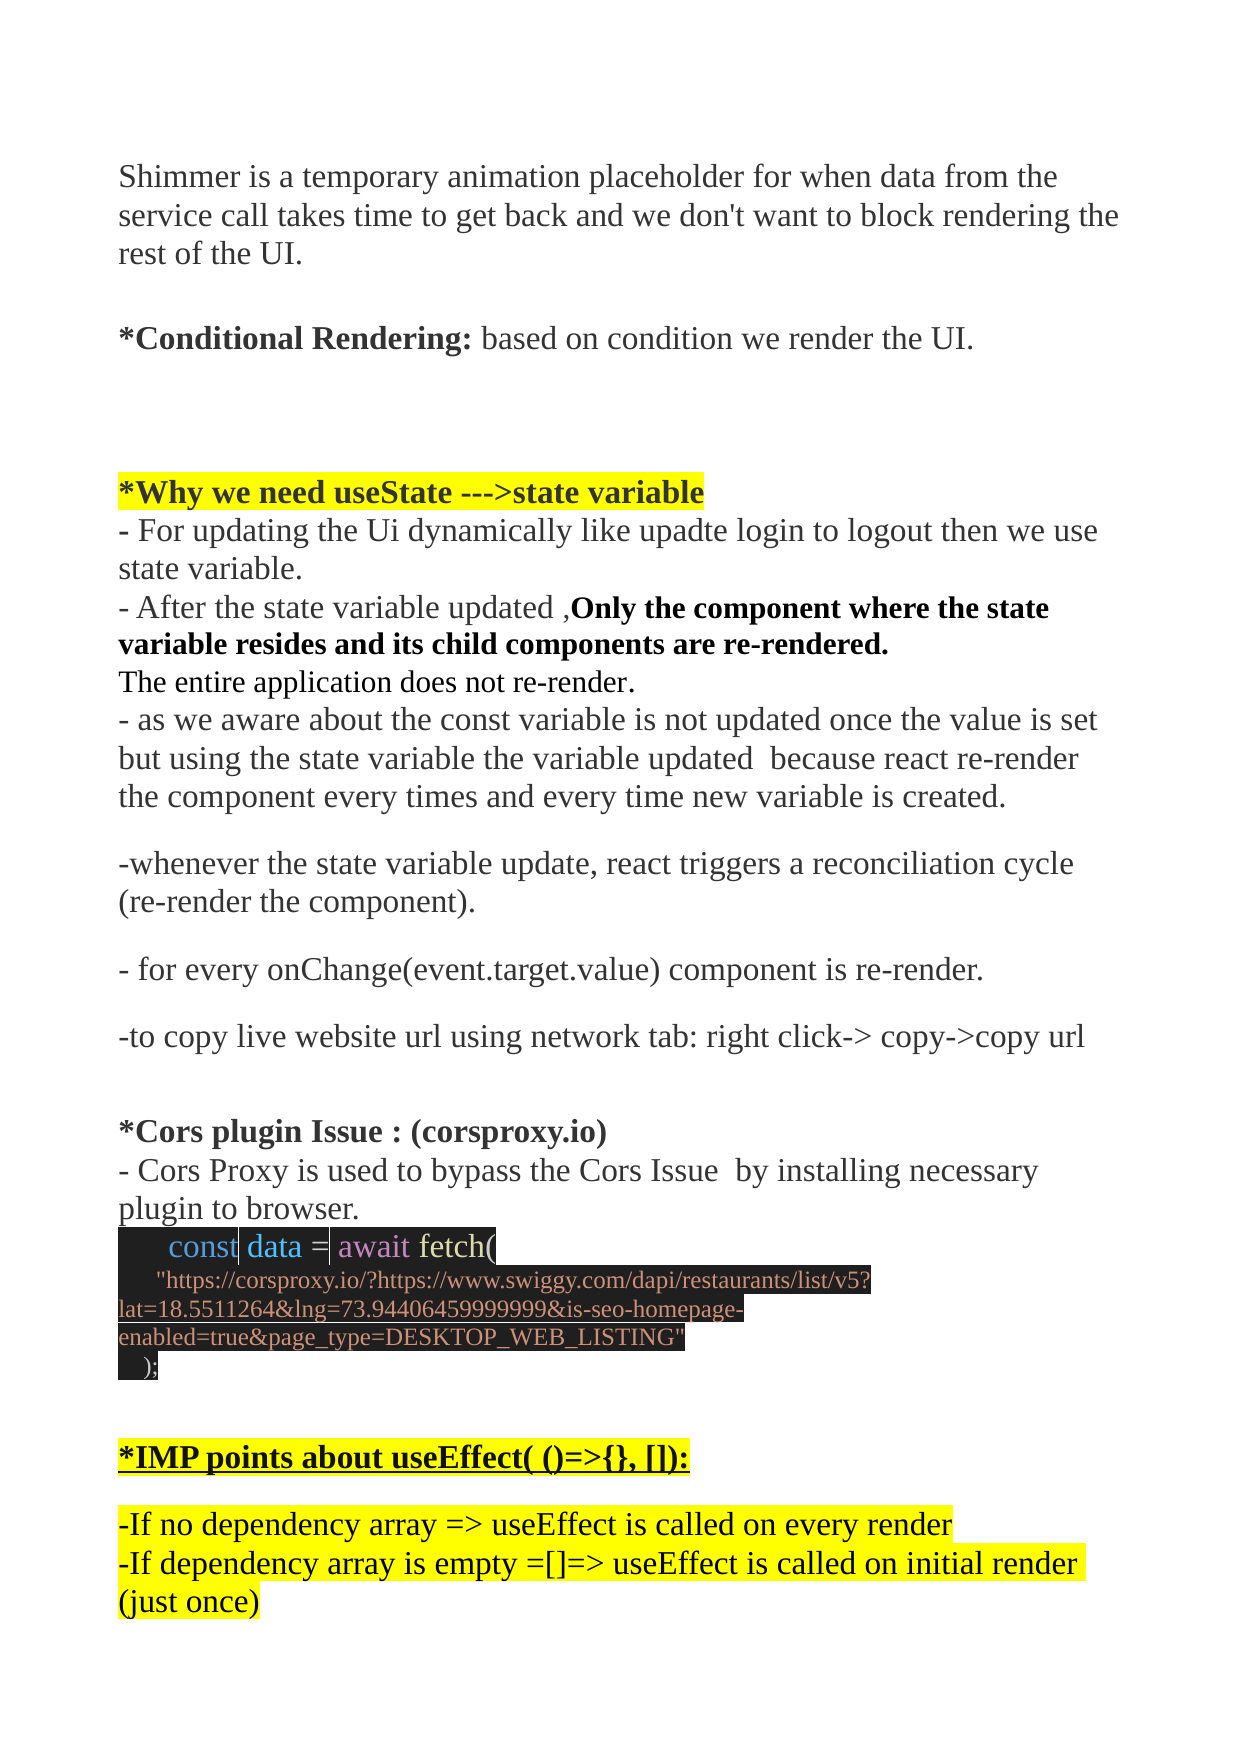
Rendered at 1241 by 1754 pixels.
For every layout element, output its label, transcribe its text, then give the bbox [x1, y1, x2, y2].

text *Why we need useState --->state variable [118, 472, 1122, 510]
text - for every onChange(event.target.value) component is re-render. [118, 949, 1122, 987]
text ); [118, 1351, 1122, 1380]
text Shimmer is a temporary animation placeholder for when data from the service call takes time to get back and we don't want to block rendering the rest of the UI. [118, 156, 1122, 271]
text *Conditional Rendering: based on condition we render the UI. [118, 319, 1122, 357]
text const data = await fetch( [118, 1227, 1122, 1265]
text -whenever the state variable update, react triggers a reconciliation cycle (re-render the component). [118, 843, 1122, 920]
text *Cors plugin Issue : (corsproxy.io) [118, 1112, 1122, 1150]
text *IMP points about useEffect( ()=>{}, []): [118, 1437, 1122, 1476]
text -If dependency array is empty =[]=> useEffect is called on initial render (just once) [118, 1543, 1122, 1619]
text - For updating the Ui dynamically like upadte login to logout then we use state variable. [118, 510, 1122, 587]
text -to copy live website url using network tab: right click-> copy->copy url [118, 1016, 1122, 1054]
text - After the state variable updated ,Only the component where the state variable resides and its child components are re-rendered. The entire application does not re-render. [118, 587, 1122, 699]
text -If no dependency array => useEffect is called on every render [118, 1504, 1122, 1543]
text "https://corsproxy.io/?https://www.swiggy.com/dapi/restaurants/list/v5?lat=18.5511264&lng=73.94406459999999&is-seo-homepage-enabled=true&page_type=DESKTOP_WEB_LISTING" [118, 1265, 1122, 1351]
text - Cors Proxy is used to bypass the Cors Issue by installing necessary plugin to browser. [118, 1150, 1122, 1227]
text - as we aware about the const variable is not updated once the value is set but using the state variable the variable updated because react re-render the component every times and every time new variable is created. [118, 699, 1122, 814]
